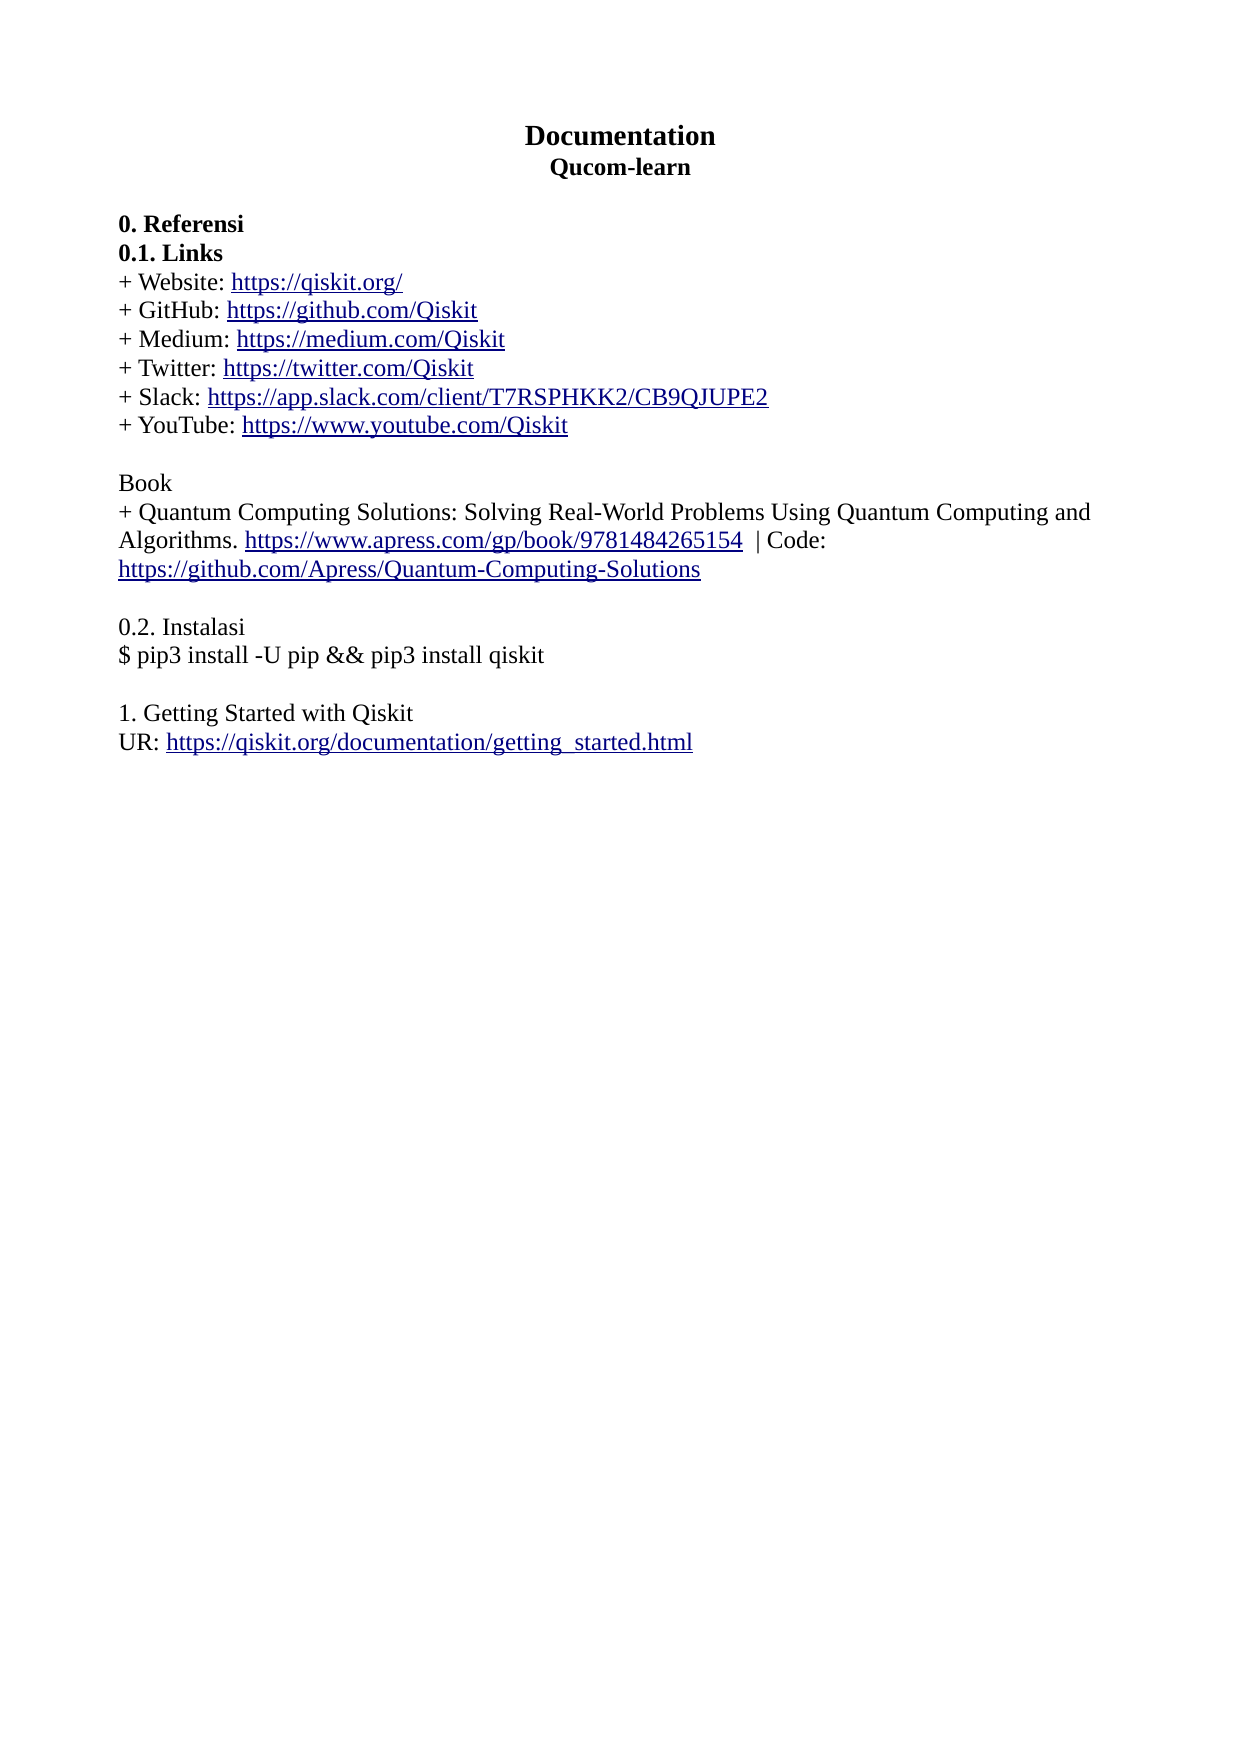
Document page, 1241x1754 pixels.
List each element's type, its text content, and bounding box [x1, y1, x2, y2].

text + Twitter: https://twitter.com/Qiskit [118, 353, 1122, 382]
text 1. Getting Started with Qiskit [118, 698, 1122, 727]
text UR: https://qiskit.org/documentation/getting_started.html [118, 727, 1122, 755]
text 0. Referensi [118, 209, 1122, 238]
text Qucom-learn [118, 152, 1122, 180]
text Documentation [118, 118, 1122, 152]
text + YouTube: https://www.youtube.com/Qiskit [118, 410, 1122, 439]
text 0.2. Instalasi [118, 612, 1122, 640]
text + GitHub: https://github.com/Qiskit [118, 295, 1122, 324]
text 0.1. Links [118, 238, 1122, 267]
text + Medium: https://medium.com/Qiskit [118, 324, 1122, 353]
text + Website: https://qiskit.org/ [118, 267, 1122, 295]
text Book [118, 468, 1122, 497]
text + Quantum Computing Solutions: Solving Real-World Problems Using Quantum Computing and Algorithms. https://www.apress.com/gp/book/9781484265154 | Code: https://github.com/Apress/Quantum-Computing-Solutions [118, 497, 1122, 583]
text + Slack: https://app.slack.com/client/T7RSPHKK2/CB9QJUPE2 [118, 382, 1122, 410]
text $ pip3 install -U pip && pip3 install qiskit [118, 640, 1122, 669]
